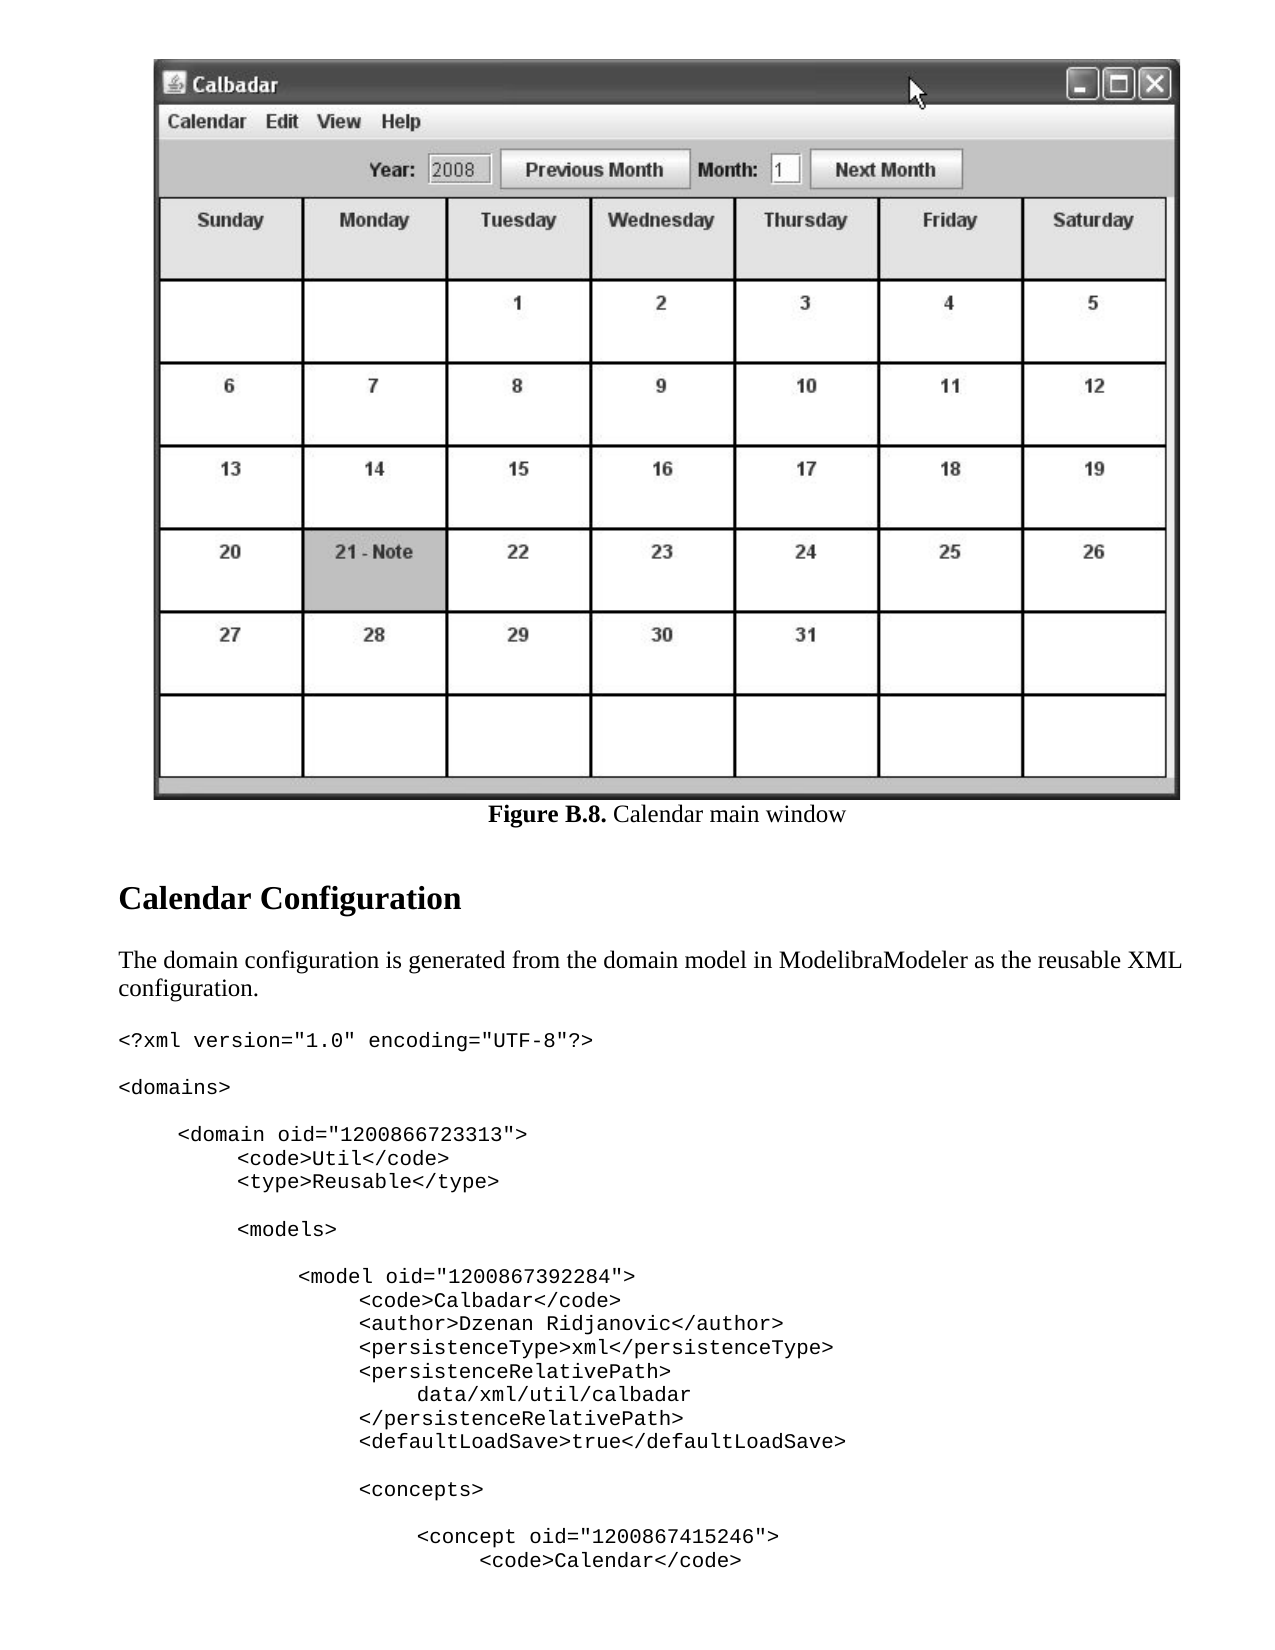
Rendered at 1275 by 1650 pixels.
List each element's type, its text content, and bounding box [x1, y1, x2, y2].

subtitle Calendar Configuration [118, 880, 1216, 917]
text <code>Calendar</code> [118, 1550, 1216, 1573]
picture [153, 59, 1181, 800]
text <concepts> [118, 1479, 1216, 1502]
text <code>Util</code> [118, 1148, 1216, 1171]
text <domains> [118, 1077, 1216, 1101]
text <concept oid="1200867415246"> [118, 1526, 1216, 1550]
text <defaultLoadSave>true</defaultLoadSave> [118, 1432, 1216, 1455]
text <models> [118, 1219, 1216, 1242]
text <persistenceRelativePath> [118, 1361, 1216, 1384]
text <author>Dzenan Ridjanovic</author> [118, 1313, 1216, 1337]
text The domain configuration is generated from the domain model in ModelibraModeler as the reusable XML configuration. [118, 946, 1216, 1002]
text <model oid="1200867392284"> [118, 1266, 1216, 1290]
text <domain oid="1200866723313"> [118, 1124, 1216, 1148]
text </persistenceRelativePath> [118, 1408, 1216, 1432]
text <persistenceType>xml</persistenceType> [118, 1337, 1216, 1361]
text <type>Reusable</type> [118, 1171, 1216, 1195]
text data/xml/util/calbadar [118, 1384, 1216, 1408]
text Figure B.8. Calendar main window [118, 59, 1216, 827]
text <?xml version="1.0" encoding="UTF-8"?> [118, 1029, 1216, 1053]
text <code>Calbadar</code> [118, 1290, 1216, 1313]
